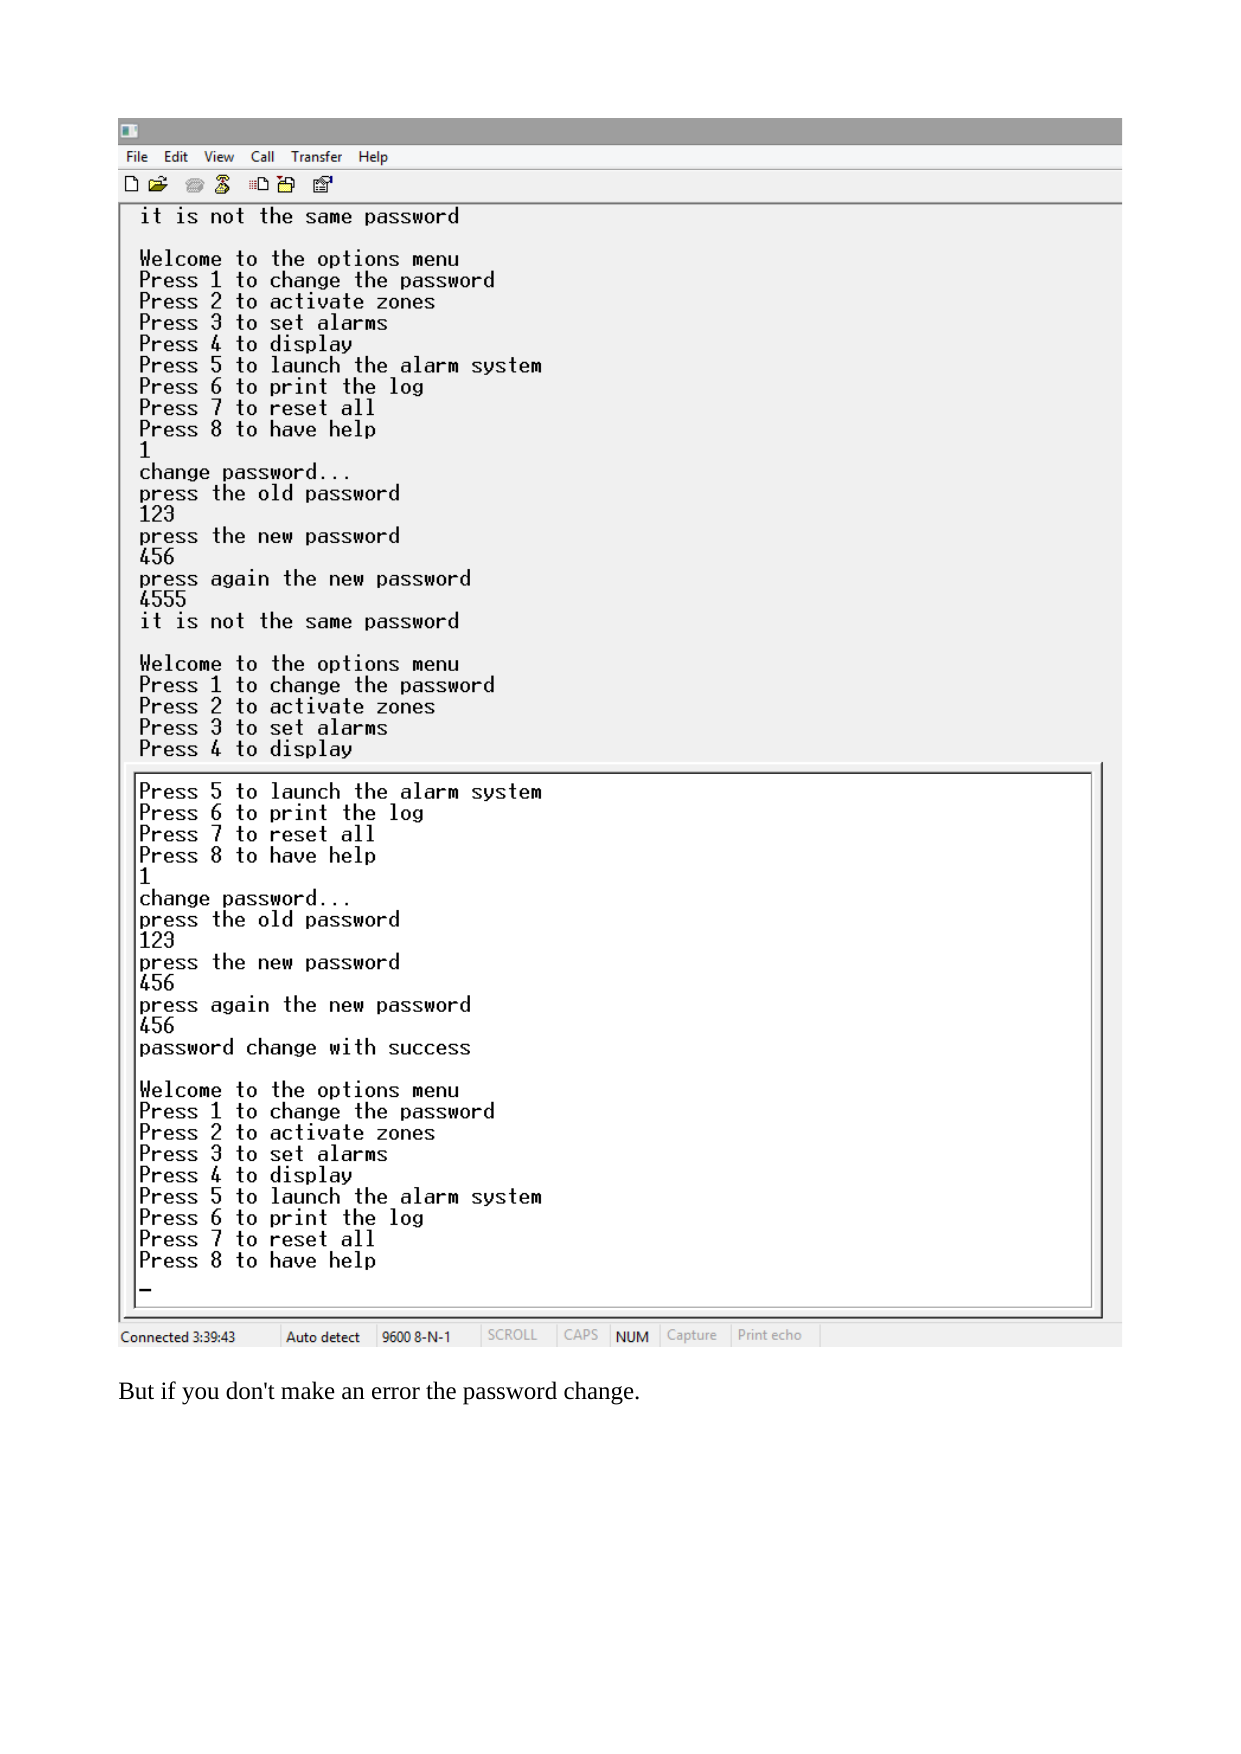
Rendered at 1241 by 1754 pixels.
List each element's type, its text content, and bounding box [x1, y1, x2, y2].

text But if you don't make an error the password change. [118, 1376, 1122, 1404]
picture [118, 118, 1123, 1347]
